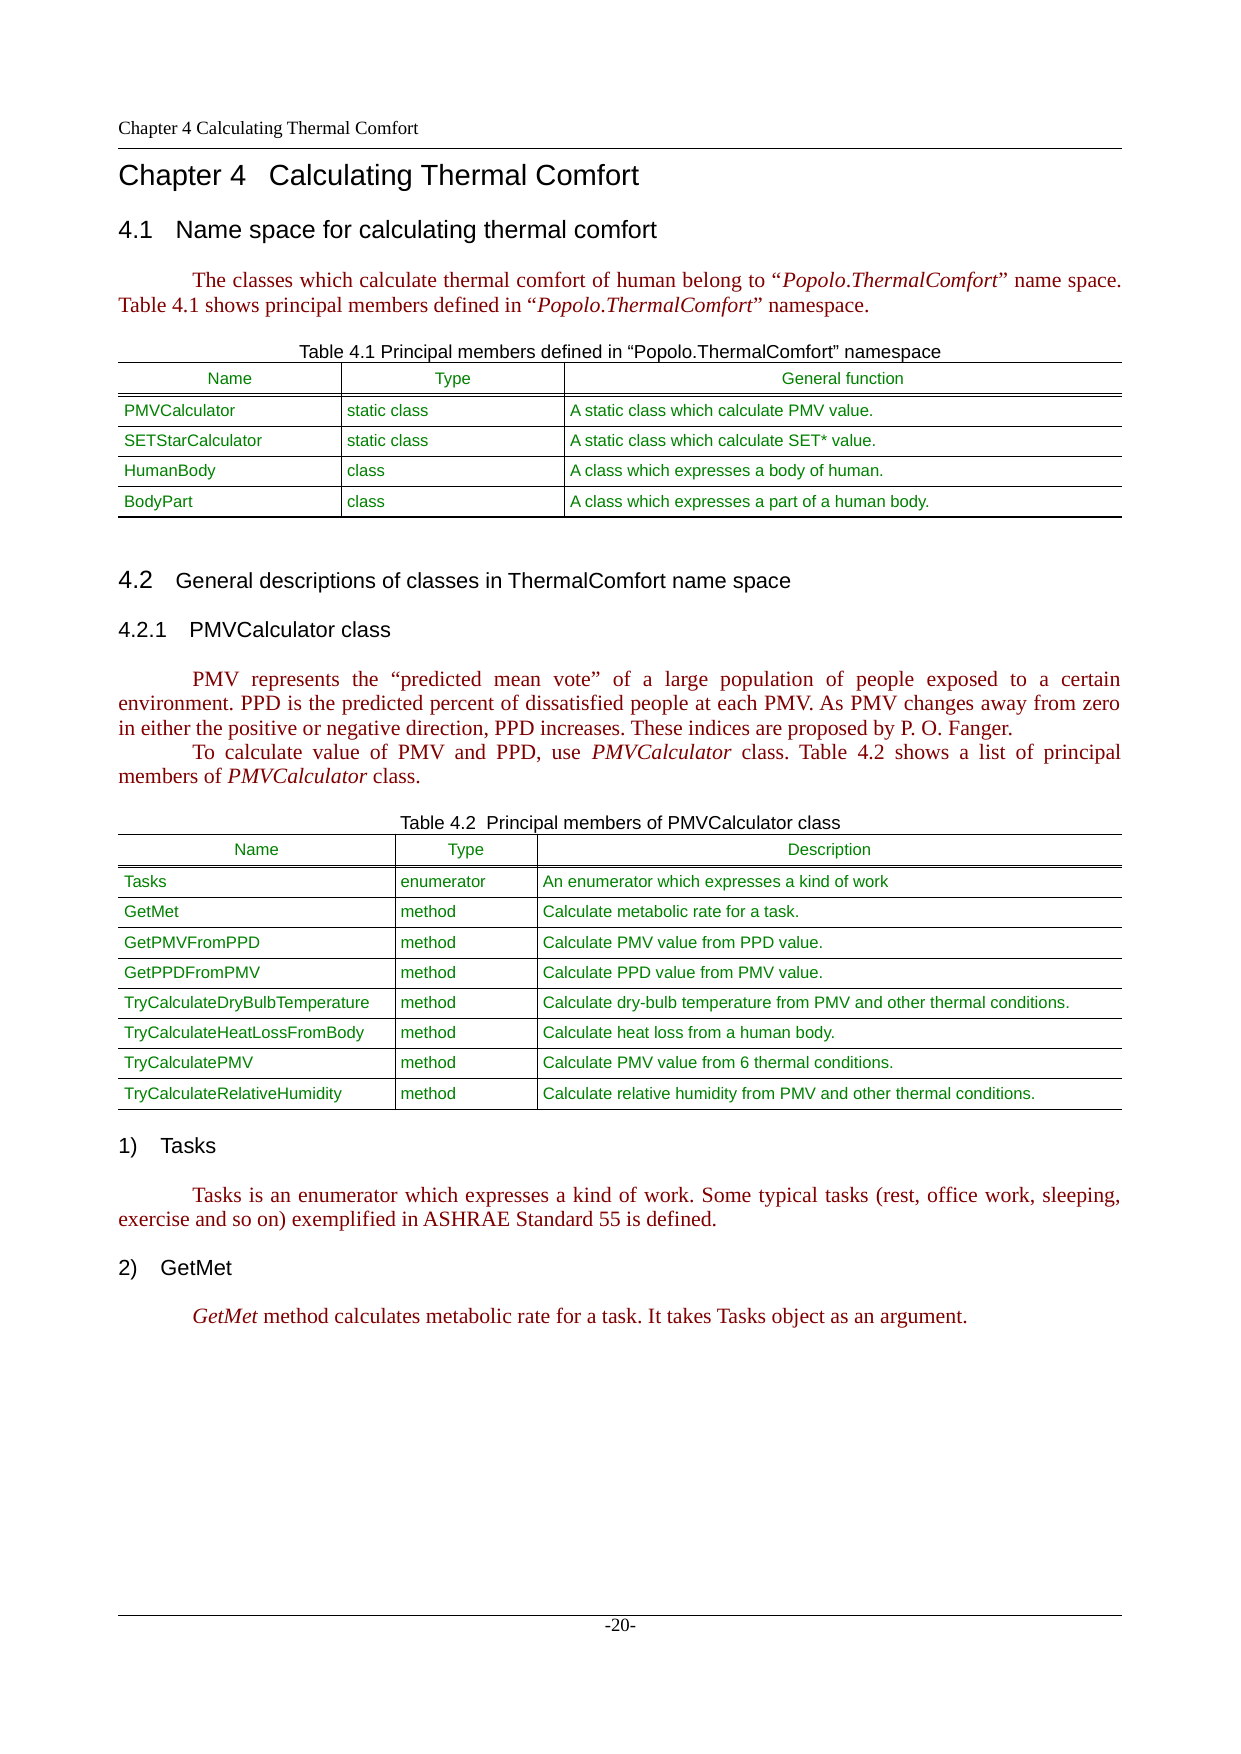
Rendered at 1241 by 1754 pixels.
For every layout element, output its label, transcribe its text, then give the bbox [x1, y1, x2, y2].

table_cell BodyPart [118, 487, 341, 516]
table_cell A class which expresses a part of a human body. [565, 487, 1122, 516]
table_cell PMVCalculator [118, 397, 341, 426]
table_header Type [396, 835, 537, 864]
table_cell Calculate metabolic rate for a task. [538, 898, 1122, 927]
table_cell TryCalculateDryBulbTemperature [118, 989, 395, 1018]
table_cell method [396, 1049, 537, 1078]
table_cell A static class which calculate PMV value. [565, 397, 1122, 426]
table_cell GetMet [118, 898, 395, 927]
table_cell HumanBody [118, 457, 341, 486]
text Table 4.2 Principal members of PMVCalculator class [118, 812, 1122, 833]
table_cell method [396, 1019, 537, 1048]
table_cell enumerator [396, 868, 537, 897]
table_cell method [396, 928, 537, 957]
text Tasks is an enumerator which expresses a kind of work. Some typical tasks (rest, office work, sleeping, exercise and so on) exemplified in ASHRAE Standard 55 is defined. [118, 1182, 1122, 1231]
table_header General function [565, 363, 1122, 393]
subtitle Tasks [118, 1134, 1122, 1158]
text PMV represents the “predicted mean vote” of a large population of people exposed to a certain environment. PPD is the predicted percent of dissatisfied people at each PMV. As PMV changes away from zero in either the positive or negative direction, PPD increases. These indices are proposed by P. O. Fanger. [118, 667, 1122, 740]
subtitle Name space for calculating thermal comfort [118, 216, 1122, 244]
subtitle Calculating Thermal Comfort [118, 159, 1122, 192]
table_header Type [342, 363, 564, 393]
table_cell method [396, 989, 537, 1018]
table_cell class [342, 487, 564, 516]
subtitle General descriptions of classes in ThermalComfort name space [118, 566, 1122, 594]
subtitle GetMet [118, 1255, 1122, 1280]
table_cell Calculate PMV value from PPD value. [538, 928, 1122, 957]
text GetMet method calculates metabolic rate for a task. It takes Tasks object as an argument. [118, 1304, 1122, 1328]
table_cell Calculate dry-bulb temperature from PMV and other thermal conditions. [538, 989, 1122, 1018]
table_cell static class [342, 397, 564, 426]
table_cell Calculate PMV value from 6 thermal conditions. [538, 1049, 1122, 1078]
text Table 4.1 Principal members defined in “Popolo.ThermalComfort” namespace [118, 341, 1122, 362]
table_cell TryCalculateRelativeHumidity [118, 1079, 395, 1108]
table_header Name [118, 835, 395, 864]
table_cell Calculate PPD value from PMV value. [538, 959, 1122, 988]
table_cell method [396, 1079, 537, 1108]
table_cell A static class which calculate SET* value. [565, 427, 1122, 456]
table_cell Tasks [118, 868, 395, 897]
table_cell GetPMVFromPPD [118, 928, 395, 957]
table_cell Calculate relative humidity from PMV and other thermal conditions. [538, 1079, 1122, 1108]
table_cell class [342, 457, 564, 486]
table_cell TryCalculatePMV [118, 1049, 395, 1078]
table_cell A class which expresses a body of human. [565, 457, 1122, 486]
table_cell TryCalculateHeatLossFromBody [118, 1019, 395, 1048]
table_cell method [396, 959, 537, 988]
table_cell GetPPDFromPMV [118, 959, 395, 988]
text The classes which calculate thermal comfort of human belong to “Popolo.ThermalComfort” name space. Table 4.1 shows principal members defined in “Popolo.ThermalComfort” namespace. [118, 268, 1122, 317]
text To calculate value of PMV and PPD, use PMVCalculator class. Table 4.2 shows a list of principal members of PMVCalculator class. [118, 740, 1122, 788]
subtitle PMVCalculator class [118, 618, 1122, 643]
table_cell static class [342, 427, 564, 456]
table_cell method [396, 898, 537, 927]
table_cell Calculate heat loss from a human body. [538, 1019, 1122, 1048]
table_cell SETStarCalculator [118, 427, 341, 456]
table_header Name [118, 363, 341, 393]
table_header Description [538, 835, 1122, 864]
table_cell An enumerator which expresses a kind of work [538, 868, 1122, 897]
